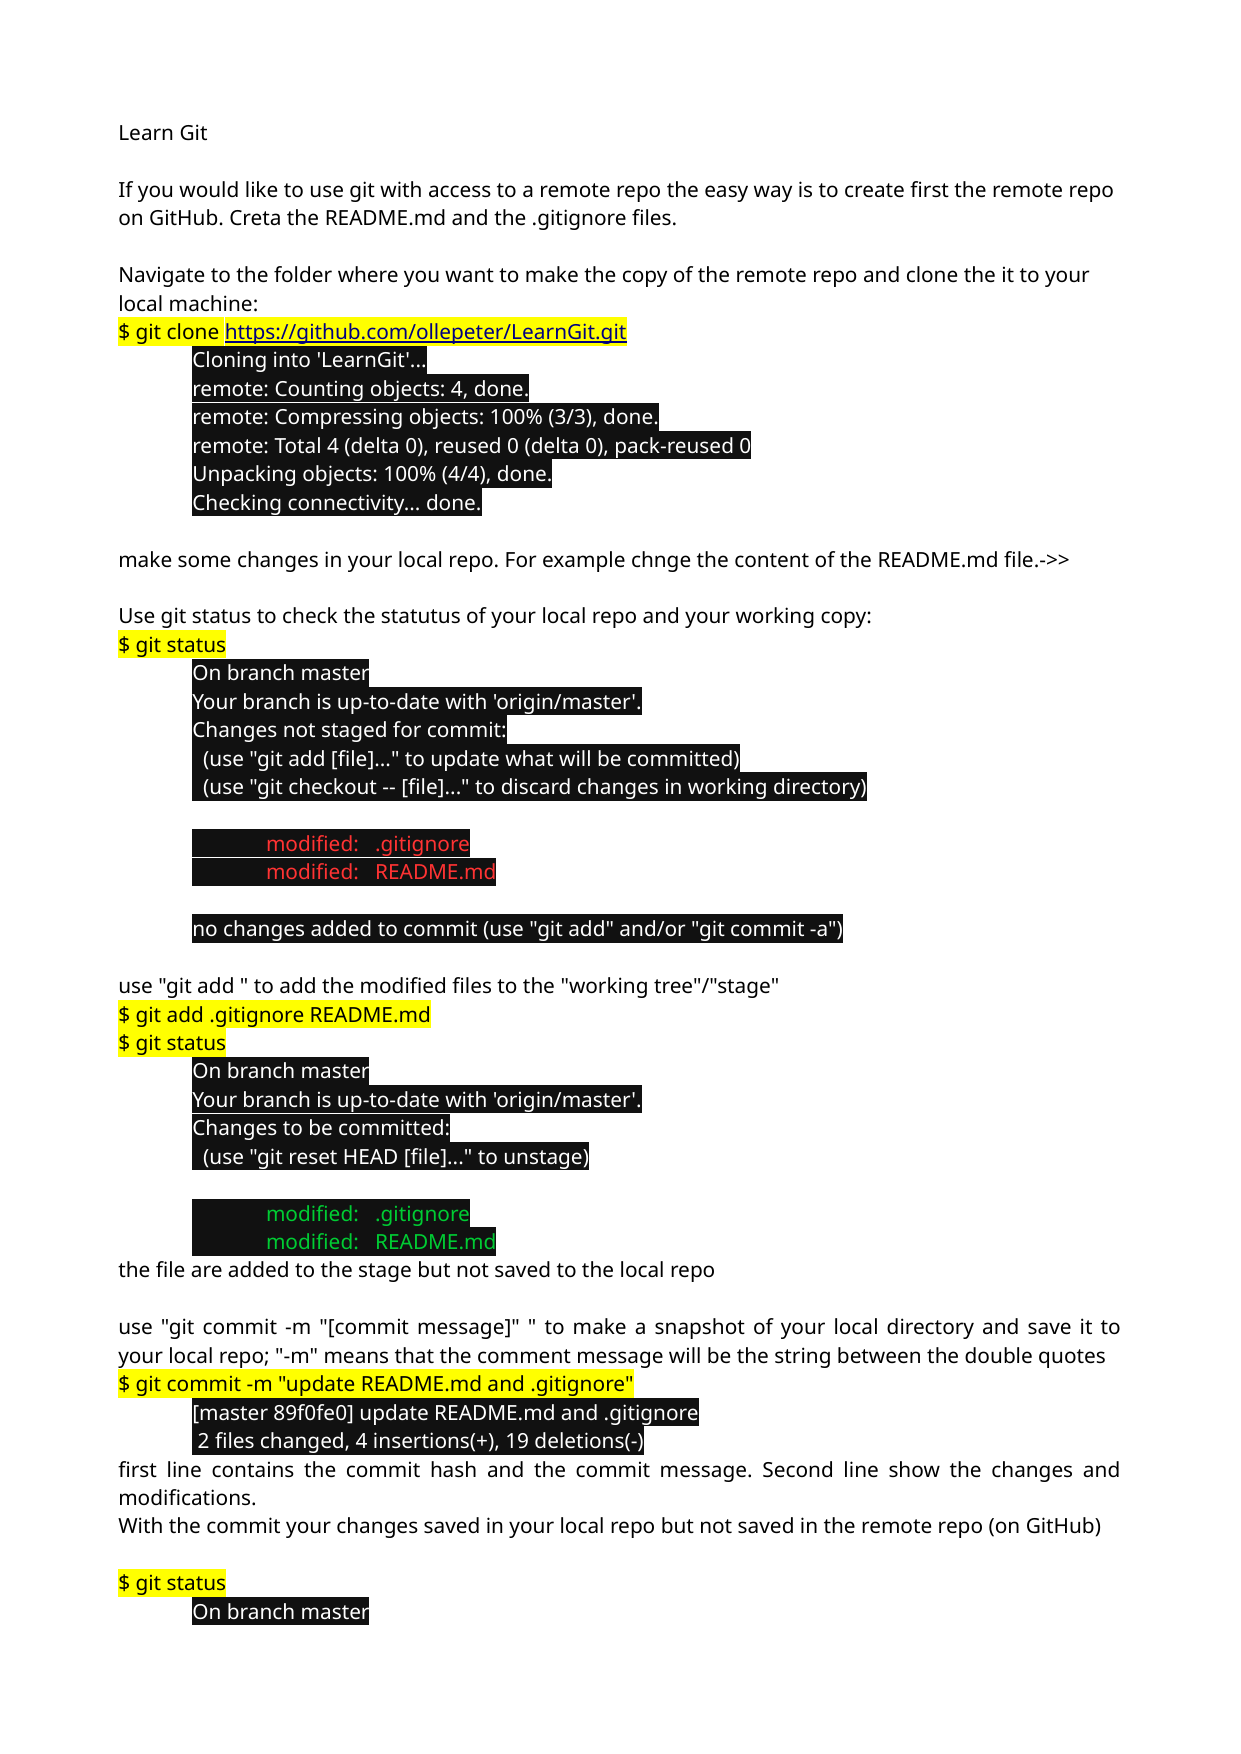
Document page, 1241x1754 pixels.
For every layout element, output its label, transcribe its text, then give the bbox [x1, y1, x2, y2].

text Changes to be committed: [192, 1113, 1122, 1142]
text Learn Git [118, 118, 1122, 147]
text no changes added to commit (use "git add" and/or "git commit -a") [192, 914, 1122, 943]
text make some changes in your local repo. For example chnge the content of the README.md file.->> [118, 545, 1122, 573]
text the file are added to the stage but not saved to the local repo [118, 1256, 1122, 1284]
text remote: Compressing objects: 100% (3/3), done. [192, 402, 1122, 431]
text modified: .gitignore [192, 829, 1122, 857]
text $ git commit -m "update README.md and .gitignore" [118, 1369, 1122, 1398]
text first line contains the commit hash and the commit message. Second line show the changes and modifications. [118, 1455, 1122, 1512]
text Your branch is up-to-date with 'origin/master'. [192, 687, 1122, 715]
text Cloning into 'LearnGit'... [192, 346, 1122, 374]
text Navigate to the folder where you want to make the copy of the remote repo and clone the it to your local machine: [118, 260, 1122, 317]
text (use "git checkout -- [file]..." to discard changes in working directory) [192, 772, 1122, 801]
text $ git status [118, 630, 1122, 658]
text (use "git reset HEAD [file]..." to unstage) [192, 1142, 1122, 1170]
text modified: README.md [192, 857, 1122, 886]
text $ git status [118, 1028, 1122, 1057]
text $ git clone https://github.com/ollepeter/LearnGit.git [118, 317, 1122, 346]
text Unpacking objects: 100% (4/4), done. [192, 459, 1122, 488]
text $ git add .gitignore README.md [118, 1000, 1122, 1028]
text [master 89f0fe0] update README.md and .gitignore [192, 1398, 1122, 1426]
text On branch master [192, 1597, 1122, 1625]
text Checking connectivity... done. [192, 488, 1122, 516]
text (use "git add [file]..." to update what will be committed) [192, 744, 1122, 772]
text Use git status to check the statutus of your local repo and your working copy: [118, 602, 1122, 630]
text If you would like to use git with access to a remote repo the easy way is to create first the remote repo on GitHub. Creta the README.md and the .gitignore files. [118, 175, 1122, 232]
text use "git commit -m "[commit message]" " to make a snapshot of your local directory and save it to your local repo; "-m" means that the comment message will be the string between the double quotes [118, 1312, 1122, 1369]
text With the commit your changes saved in your local repo but not saved in the remote repo (on GitHub) [118, 1512, 1122, 1540]
text On branch master [192, 1057, 1122, 1085]
text use "git add " to add the modified files to the "working tree"/"stage" [118, 971, 1122, 1000]
text $ git status [118, 1568, 1122, 1597]
text modified: .gitignore [192, 1199, 1122, 1227]
text remote: Total 4 (delta 0), reused 0 (delta 0), pack-reused 0 [192, 431, 1122, 459]
text Your branch is up-to-date with 'origin/master'. [192, 1085, 1122, 1113]
text remote: Counting objects: 4, done. [192, 374, 1122, 402]
text 2 files changed, 4 insertions(+), 19 deletions(-) [192, 1426, 1122, 1455]
text On branch master [192, 658, 1122, 687]
text Changes not staged for commit: [192, 715, 1122, 744]
text modified: README.md [192, 1227, 1122, 1256]
